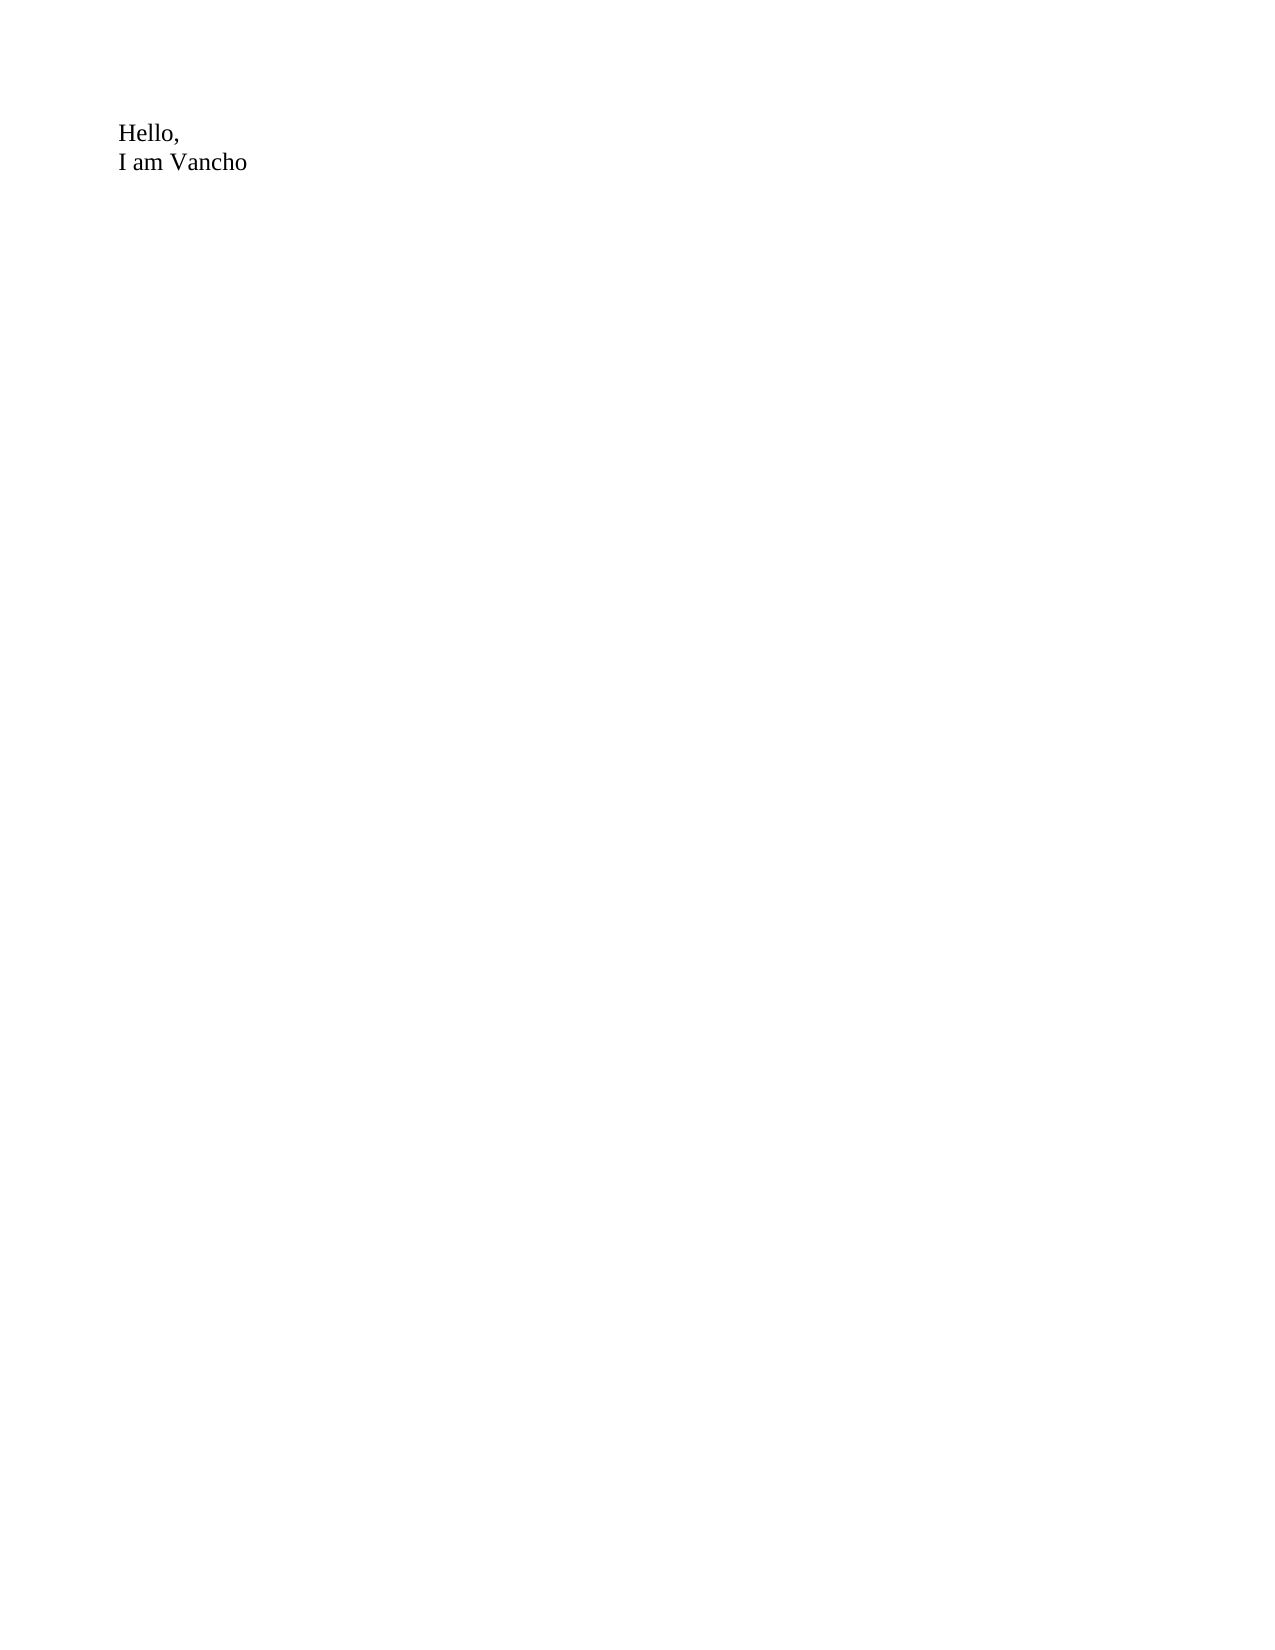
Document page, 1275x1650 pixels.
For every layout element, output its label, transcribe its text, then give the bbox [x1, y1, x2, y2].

text I am Vancho [118, 147, 1157, 176]
text Hello, [118, 118, 1157, 147]
